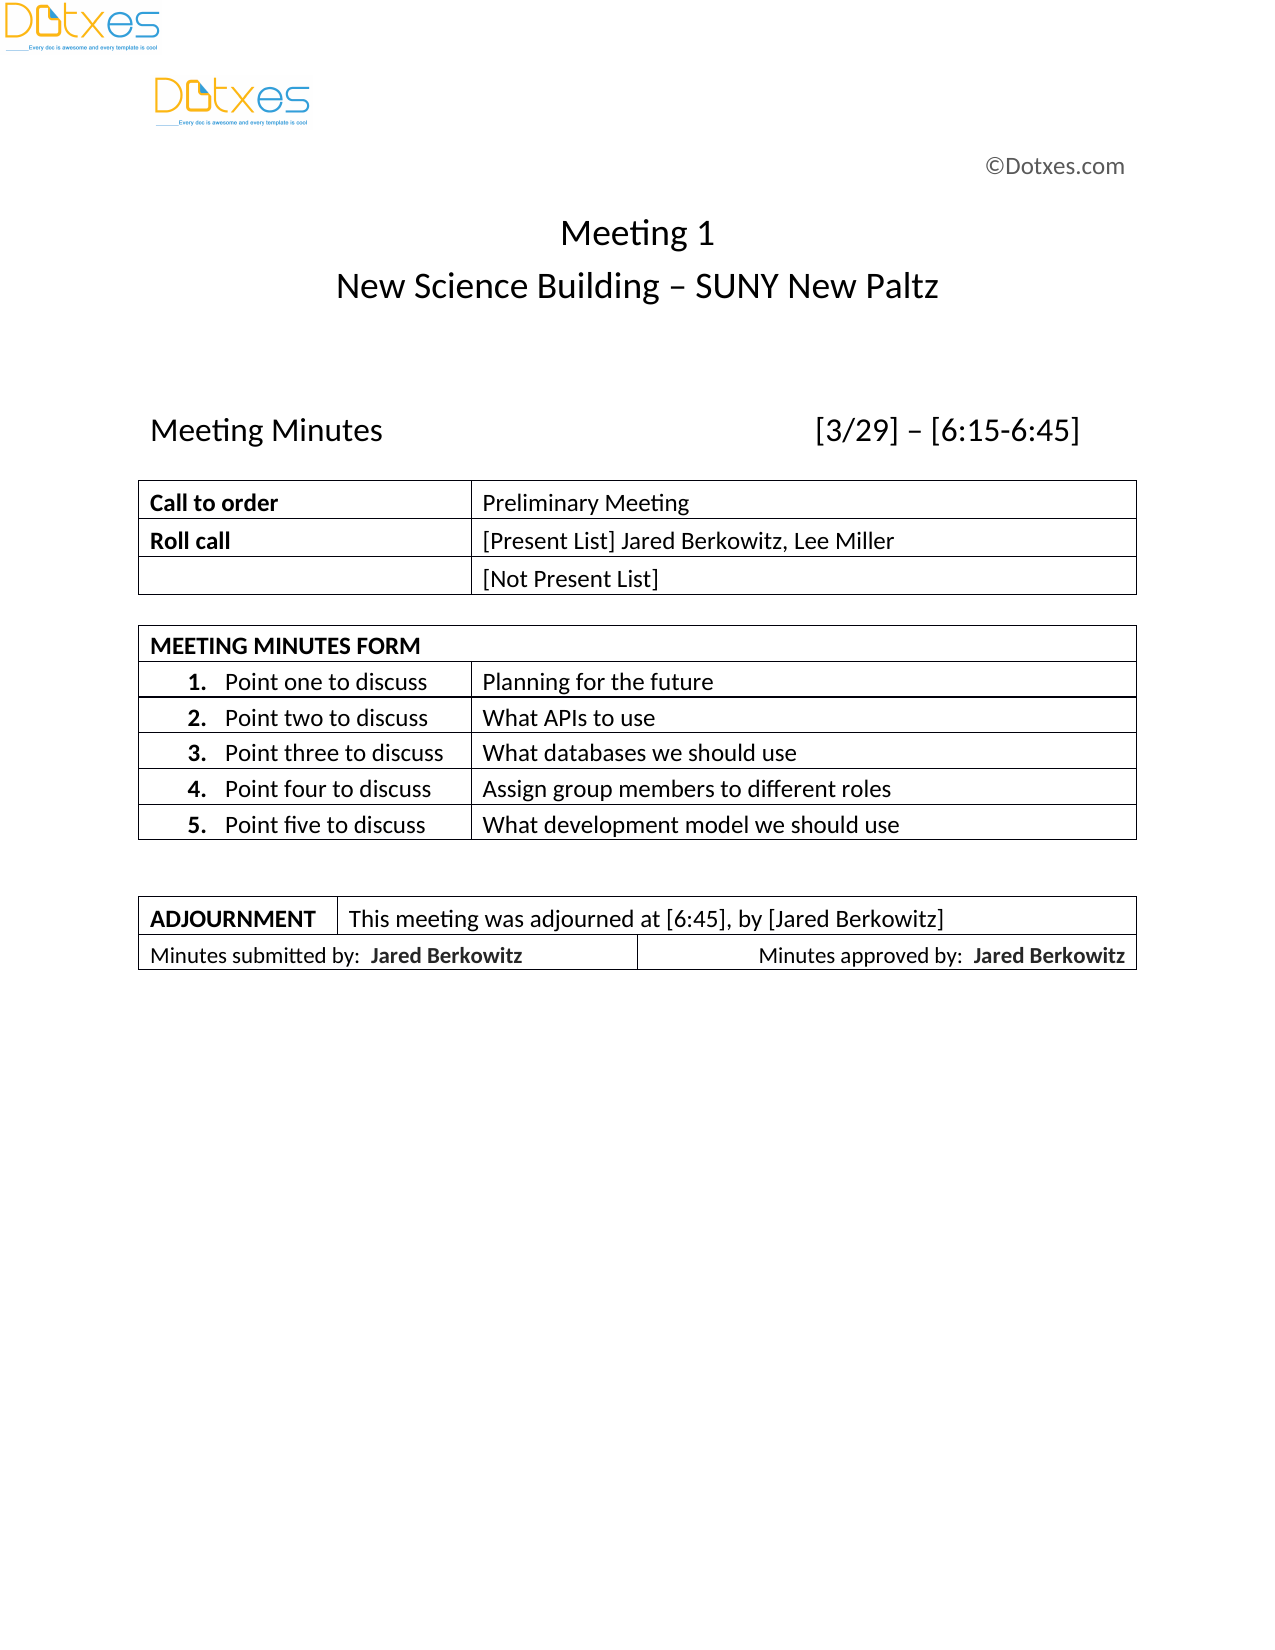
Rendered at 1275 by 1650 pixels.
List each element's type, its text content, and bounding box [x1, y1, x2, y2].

table_cell [139, 557, 471, 593]
table_cell MEETING MINUTES FORM [139, 626, 1136, 661]
table_cell [Not Present List] [472, 557, 1136, 593]
table_cell Roll call [139, 519, 471, 556]
table_cell Point two to discuss [139, 698, 471, 732]
table_cell Point three to discuss [139, 733, 471, 768]
table_cell Minutes approved by: Jared Berkowitz [638, 935, 1136, 969]
table_cell What databases we should use [472, 733, 1136, 768]
table_cell Call to order [139, 481, 471, 518]
table_cell [Present List] Jared Berkowitz, Lee Miller [472, 519, 1136, 556]
table_cell Preliminary Meeting [472, 481, 1136, 518]
table_cell [139, 450, 1136, 480]
table_header Meeting Minutes [139, 409, 471, 449]
picture [0, 0, 163, 55]
table_cell [804, 595, 1136, 625]
table_cell Assign group members to different roles [472, 769, 1136, 804]
table_header [3/29] – [6:15-6:45] [804, 409, 1136, 449]
table_cell [471, 595, 804, 625]
table_header This meeting was adjourned at [6:45], by [Jared Berkowitz] [338, 897, 1136, 934]
picture [150, 75, 313, 130]
text Meeting 1 New Science Building – SUNY New Paltz [150, 209, 1125, 307]
table_cell What APIs to use [472, 698, 1136, 732]
table_cell Point one to discuss [139, 662, 471, 696]
table_cell [139, 595, 471, 625]
table_cell Point four to discuss [139, 769, 471, 804]
table_cell Planning for the future [472, 662, 1136, 696]
table_header [471, 409, 804, 449]
table_header ADJOURNMENT [139, 897, 337, 934]
table_cell Minutes submitted by: Jared Berkowitz [139, 935, 637, 969]
table_cell Point five to discuss [139, 805, 471, 839]
table_cell What development model we should use [472, 805, 1136, 839]
